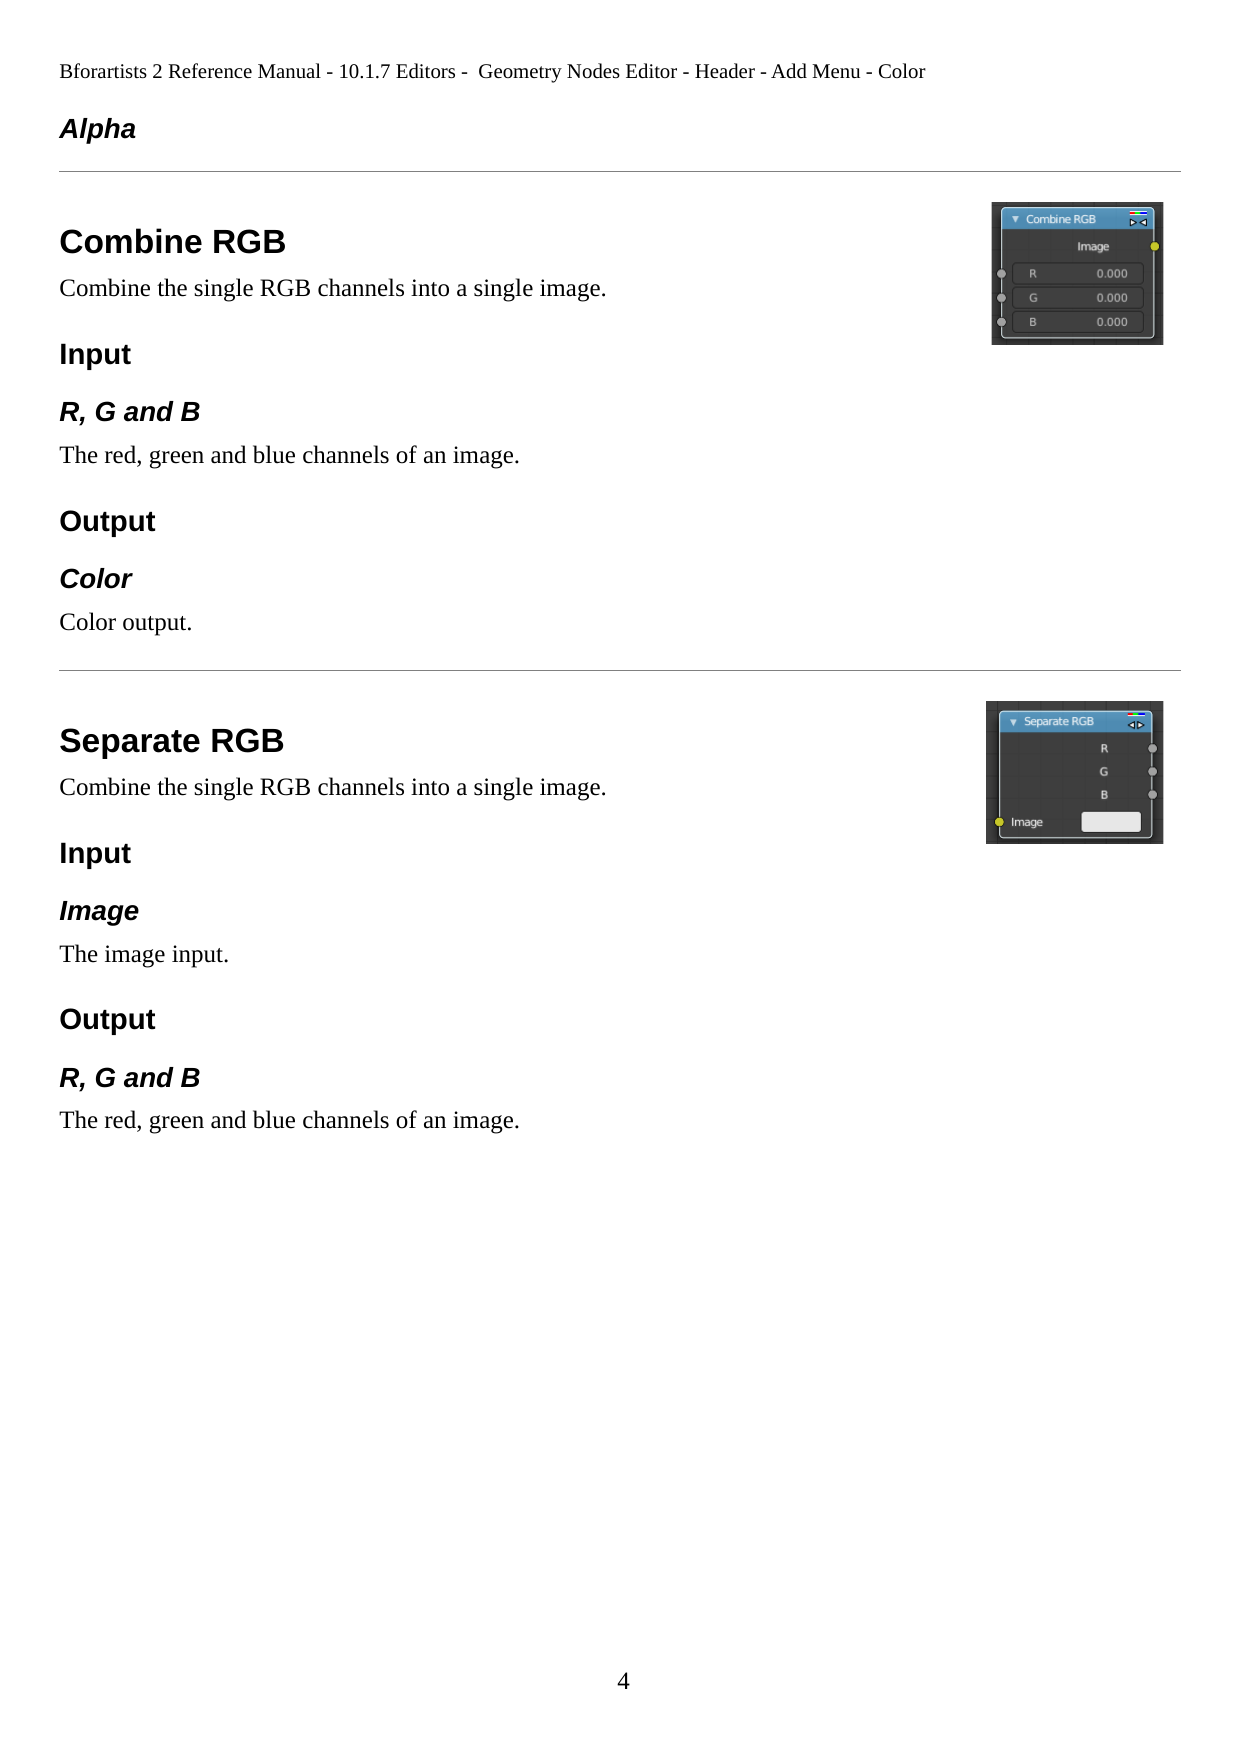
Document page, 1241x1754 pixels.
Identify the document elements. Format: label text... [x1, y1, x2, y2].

subtitle Input [59, 836, 1181, 869]
text Combine the single RGB channels into a single image. [59, 772, 986, 801]
subtitle Output [59, 503, 1181, 537]
text Color output. [59, 607, 1181, 635]
picture [986, 701, 1164, 844]
subtitle Color [59, 562, 1181, 594]
subtitle R, G and B [59, 1061, 1181, 1093]
subtitle [1164, 222, 1181, 261]
subtitle Combine RGB [59, 222, 991, 261]
text The red, green and blue channels of an image. [59, 440, 1181, 469]
subtitle Image [59, 894, 1181, 926]
subtitle Output [59, 1002, 1181, 1036]
subtitle R, G and B [59, 396, 1181, 427]
picture [991, 202, 1164, 345]
text The image input. [59, 939, 1181, 967]
subtitle Input [59, 337, 1181, 371]
text The red, green and blue channels of an image. [59, 1105, 1181, 1134]
subtitle [1164, 721, 1181, 759]
text Combine the single RGB channels into a single image. [59, 273, 991, 302]
subtitle Alpha [59, 113, 1181, 144]
subtitle Separate RGB [59, 721, 986, 759]
